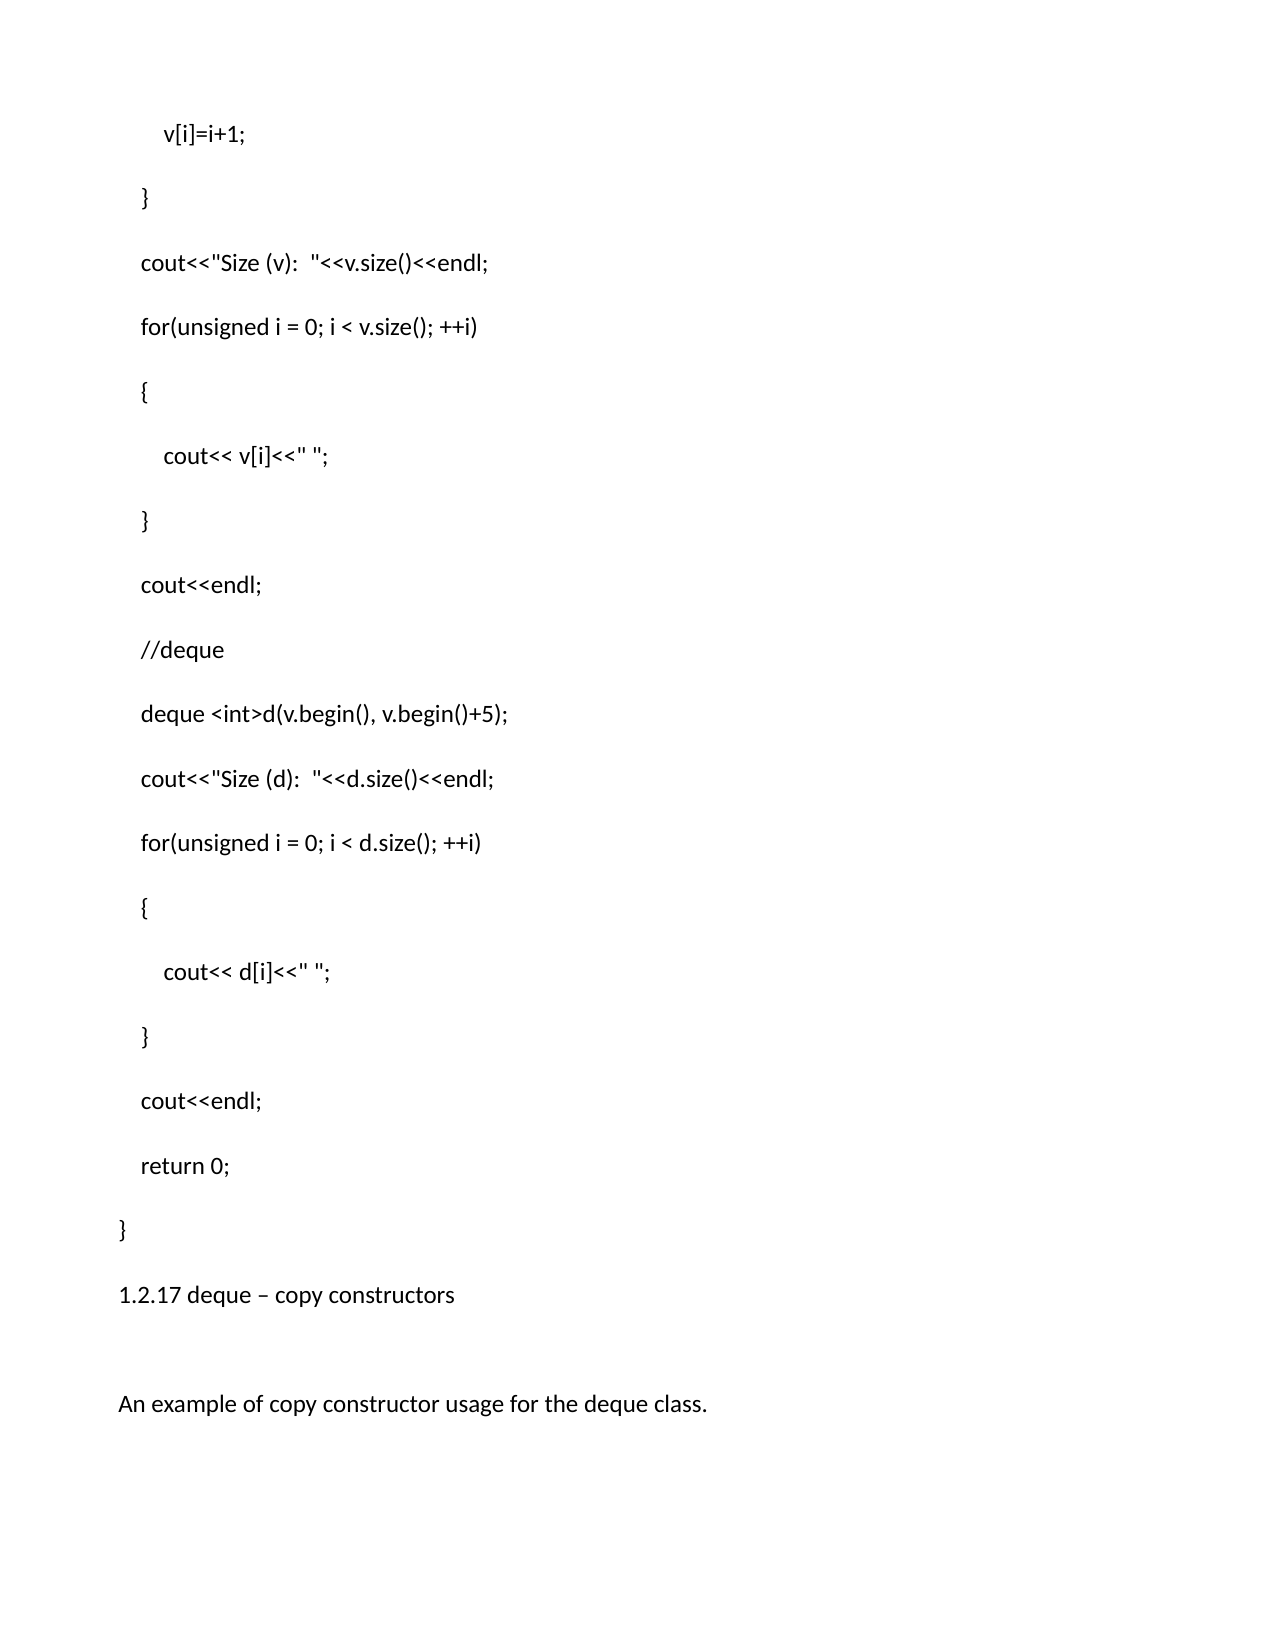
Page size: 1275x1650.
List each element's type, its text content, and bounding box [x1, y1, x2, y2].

text //deque [118, 634, 1157, 664]
text for(unsigned i = 0; i < d.size(); ++i) [118, 827, 1157, 858]
text } [118, 1214, 1157, 1245]
text { [118, 892, 1157, 922]
text cout<<endl; [118, 1085, 1157, 1116]
text { [118, 376, 1157, 407]
text 1.2.17 deque – copy constructors [118, 1279, 1157, 1309]
text cout<<"Size (d): "<<d.size()<<endl; [118, 763, 1157, 793]
text } [118, 183, 1157, 213]
text deque <int>d(v.begin(), v.begin()+5); [118, 698, 1157, 729]
text return 0; [118, 1150, 1157, 1180]
text cout<< d[i]<<" "; [118, 956, 1157, 987]
text cout<<"Size (v): "<<v.size()<<endl; [118, 247, 1157, 278]
text } [118, 1021, 1157, 1051]
text cout<< v[i]<<" "; [118, 441, 1157, 471]
text v[i]=i+1; [118, 118, 1157, 149]
text } [118, 505, 1157, 536]
text cout<<endl; [118, 569, 1157, 600]
text An example of copy constructor usage for the deque class. [118, 1388, 1157, 1419]
text for(unsigned i = 0; i < v.size(); ++i) [118, 312, 1157, 342]
